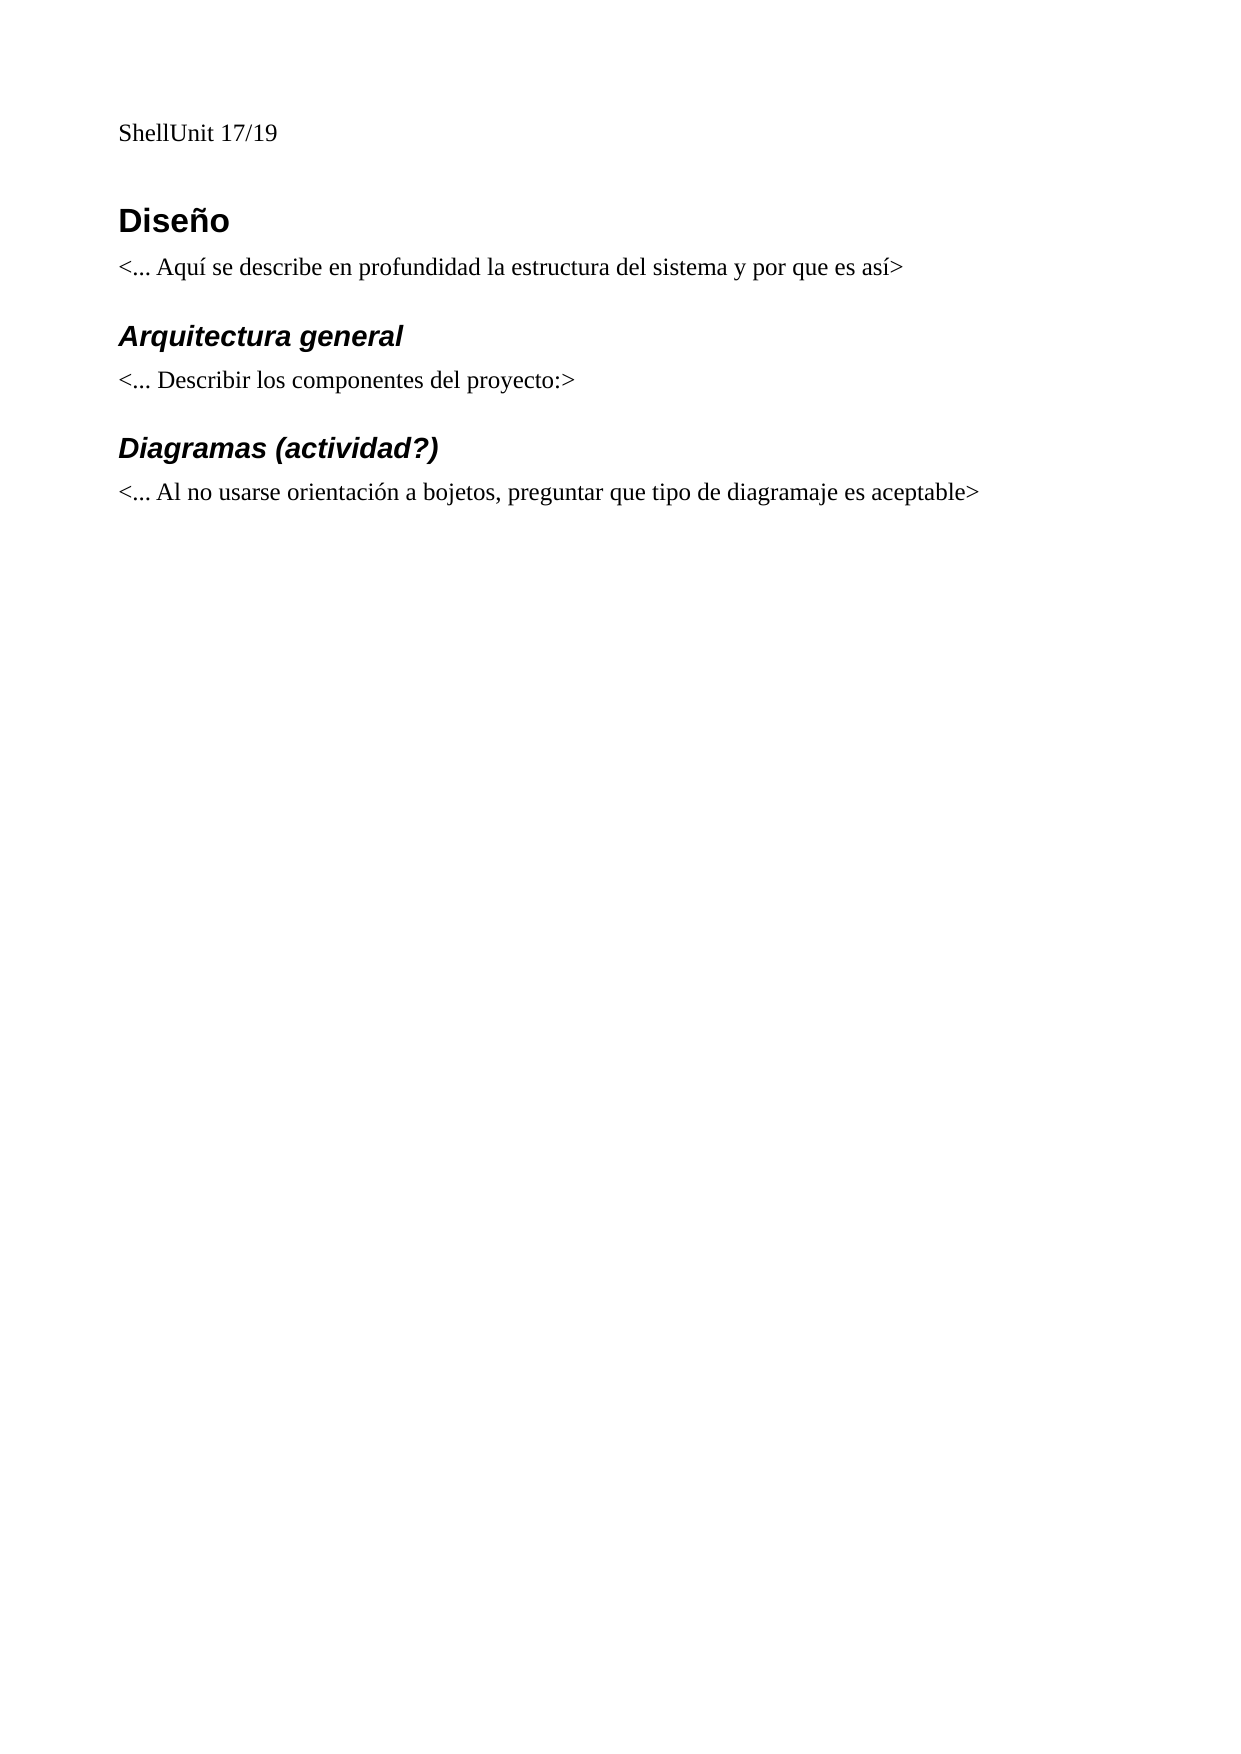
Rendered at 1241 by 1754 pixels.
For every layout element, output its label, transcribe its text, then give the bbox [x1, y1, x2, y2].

text <... Al no usarse orientación a bojetos, preguntar que tipo de diagramaje es aceptable> [118, 477, 1122, 506]
text <... Describir los componentes del proyecto:> [118, 365, 1122, 393]
text <... Aquí se describe en profundidad la estructura del sistema y por que es así> [118, 252, 1122, 281]
subtitle Diseño [118, 201, 1122, 240]
subtitle Arquitectura general [118, 319, 1122, 352]
subtitle Diagramas (actividad?) [118, 431, 1122, 464]
